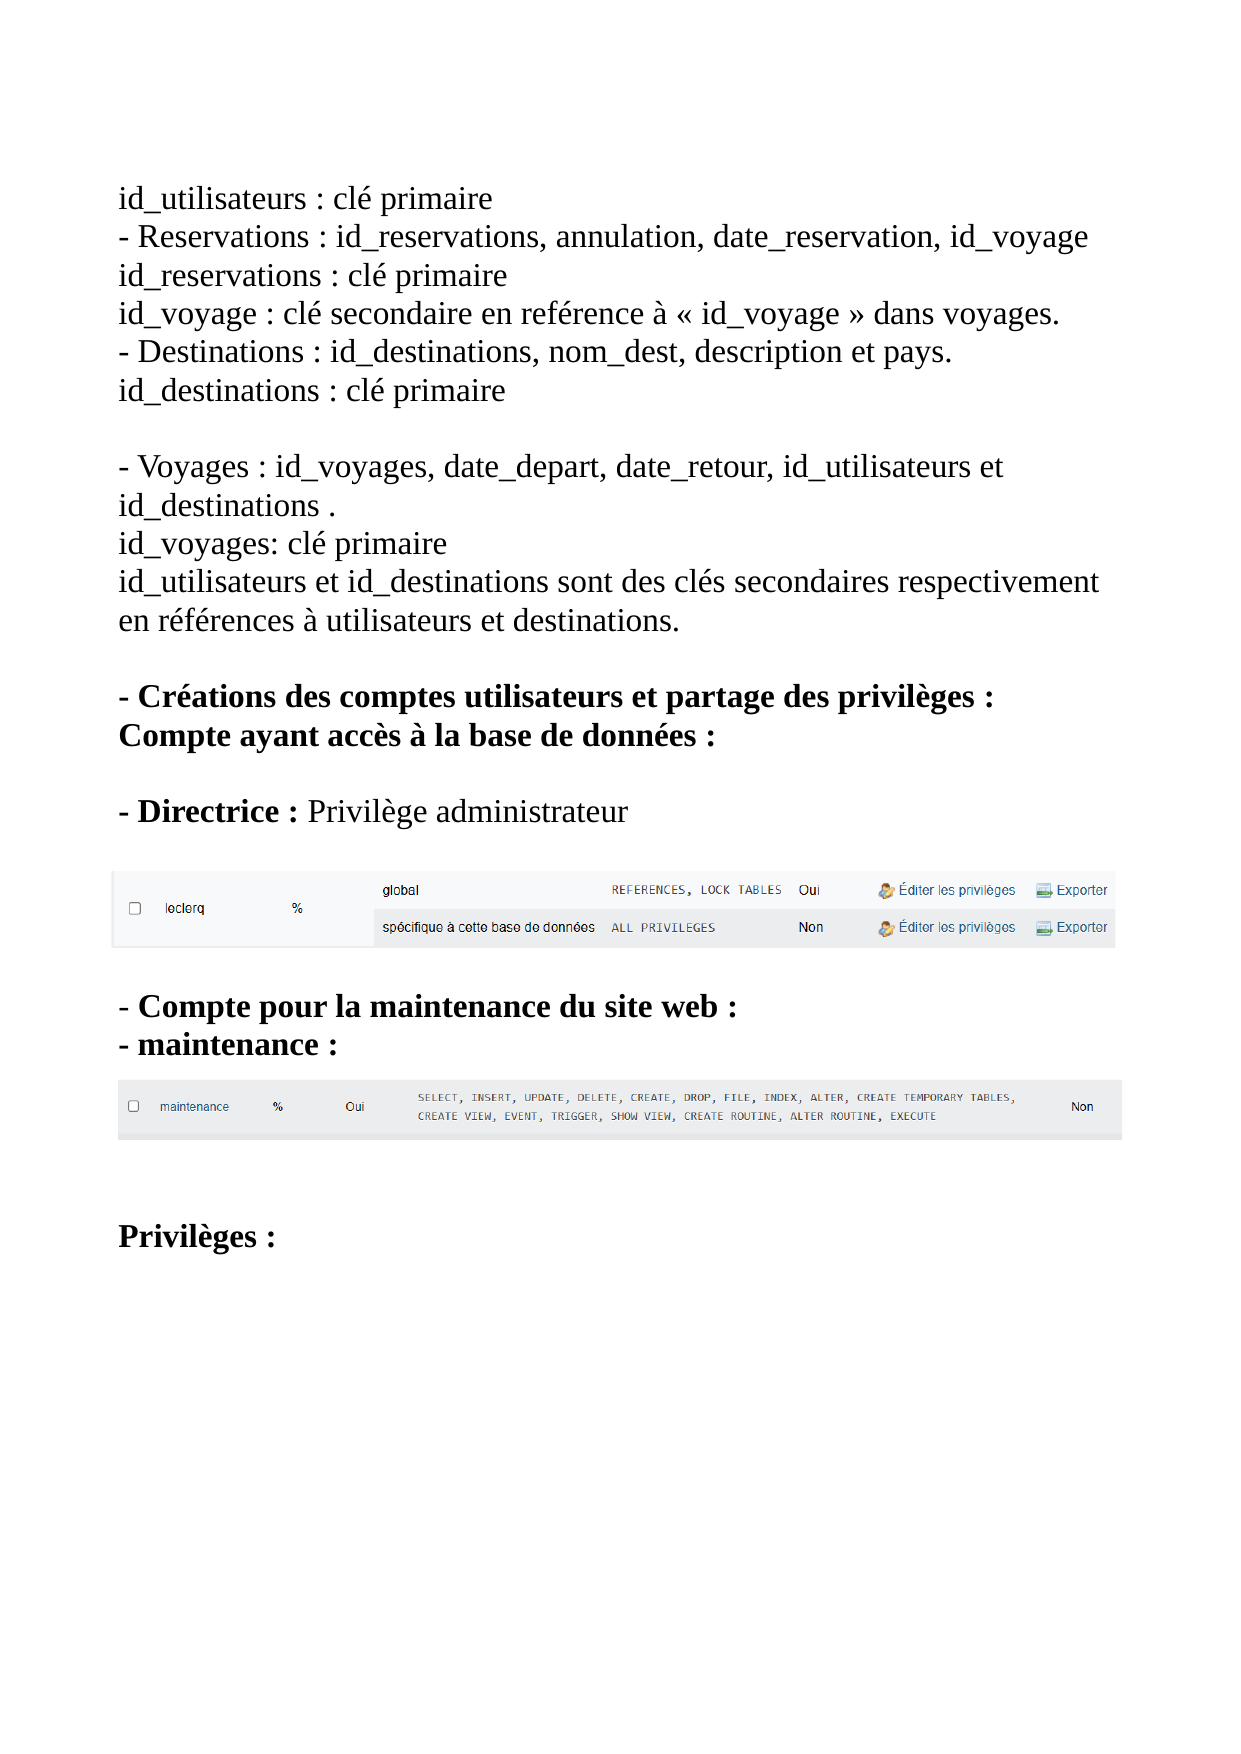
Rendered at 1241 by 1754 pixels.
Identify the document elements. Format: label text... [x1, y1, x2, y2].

picture [118, 1079, 1123, 1140]
text - Compte pour la maintenance du site web : [118, 986, 1122, 1024]
text Compte ayant accès à la base de données : [118, 715, 1122, 753]
text id_utilisateurs et id_destinations sont des clés secondaires respectivement en références à utilisateurs et destinations. [118, 561, 1122, 638]
picture [111, 871, 1116, 948]
text id_voyage : clé secondaire en reférence à « id_voyage » dans voyages. [118, 293, 1122, 331]
text - Destinations : id_destinations, nom_dest, description et pays. [118, 331, 1122, 370]
text - Voyages : id_voyages, date_depart, date_retour, id_utilisateurs et id_destinations . [118, 446, 1122, 523]
text - Créations des comptes utilisateurs et partage des privilèges : [118, 676, 1122, 715]
text id_voyages: clé primaire [118, 523, 1122, 561]
text - maintenance : [118, 1024, 1122, 1063]
text - Reservations : id_reservations, annulation, date_reservation, id_voyage [118, 216, 1122, 255]
text id_reservations : clé primaire [118, 255, 1122, 293]
text id_utilisateurs : clé primaire [118, 178, 1122, 216]
text id_destinations : clé primaire [118, 370, 1122, 408]
text - Directrice : Privilège administrateur [118, 791, 1122, 830]
text Privilèges : [118, 1216, 1122, 1254]
